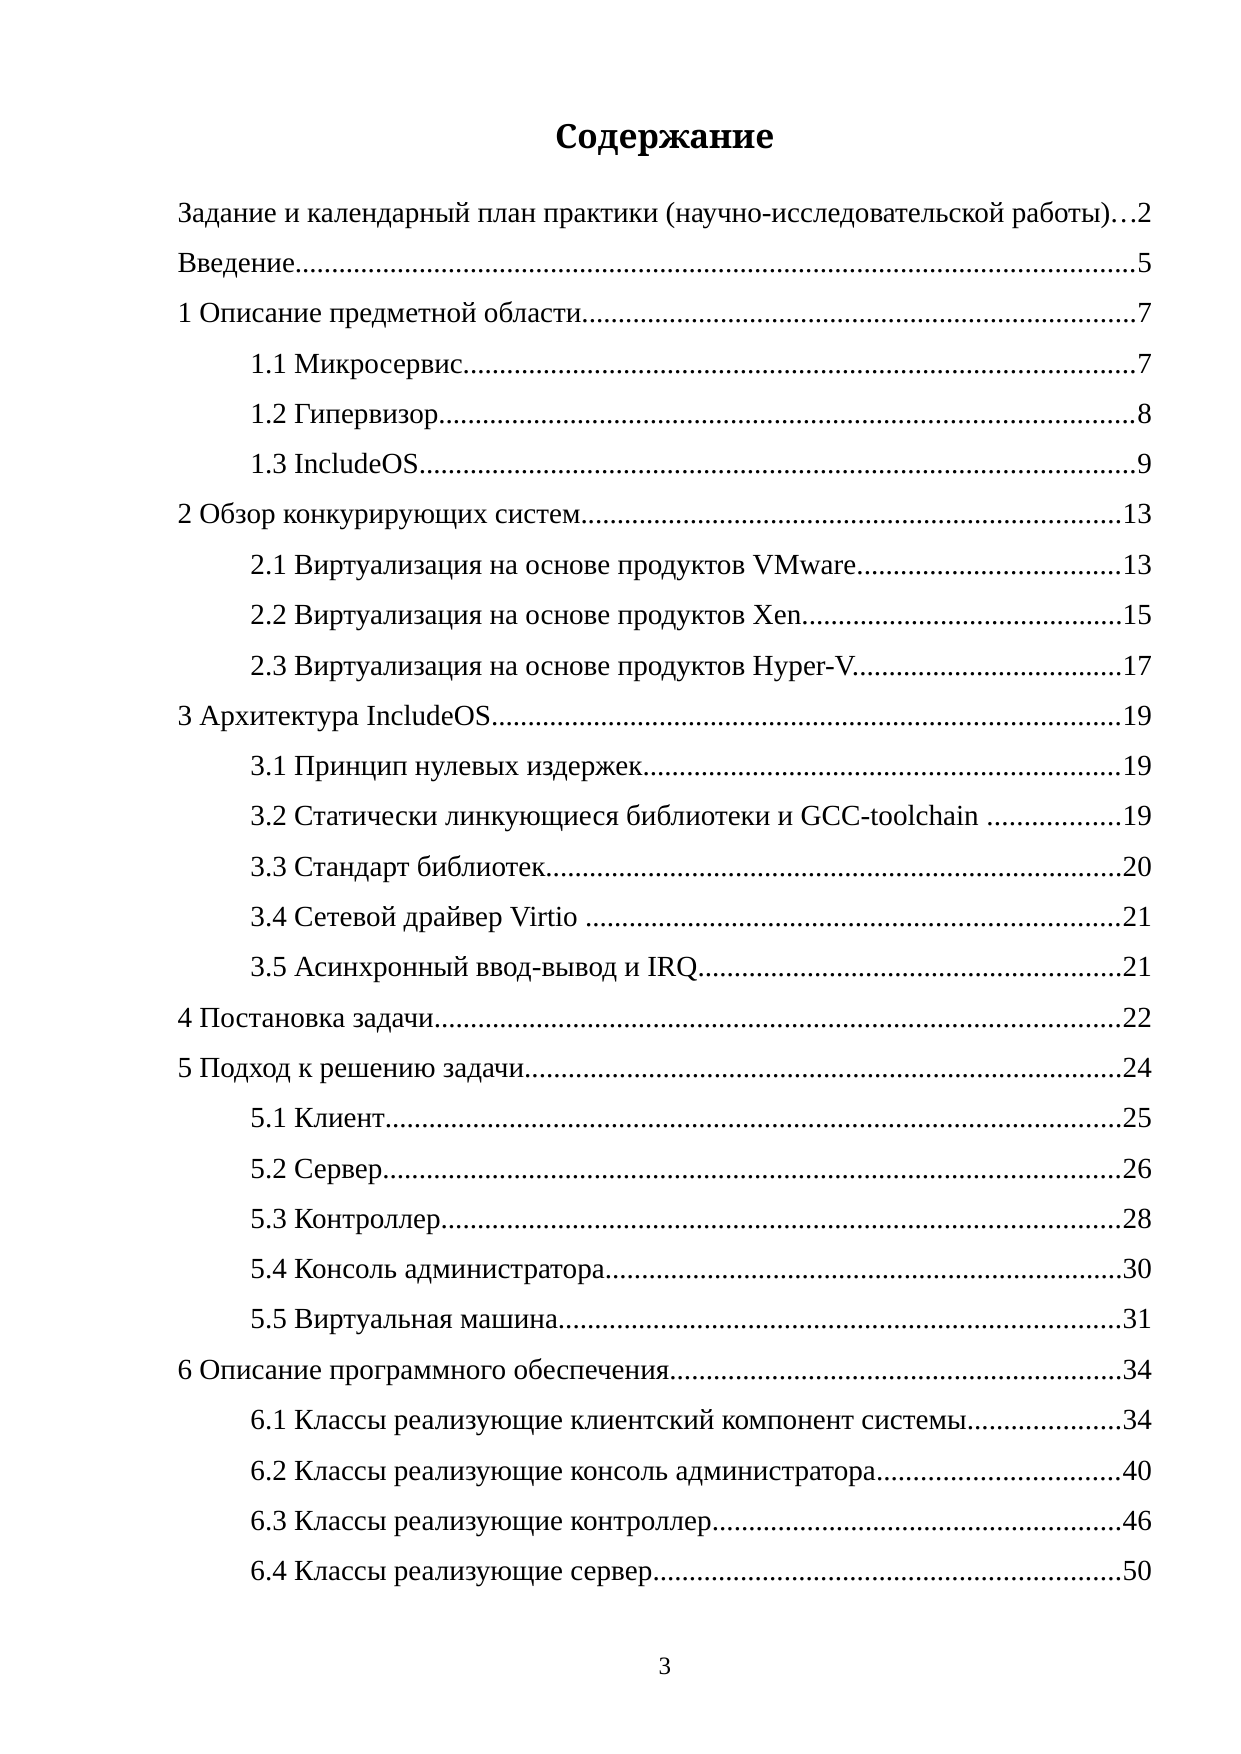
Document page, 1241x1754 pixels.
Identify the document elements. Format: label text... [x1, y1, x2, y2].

text 5.5 Виртуальная машина 31 [177, 1302, 1152, 1335]
text 1.2 Гипервизор 8 [177, 396, 1152, 429]
text 5.1 Клиент 25 [177, 1100, 1152, 1134]
text 3.4 Сетевой драйвер Virtio 21 [177, 899, 1152, 933]
text 4 Постановка задачи 22 [177, 1000, 1152, 1033]
text 1.1 Микросервис 7 [177, 346, 1152, 379]
text Введение 5 [177, 245, 1152, 279]
text 3.3 Стандарт библиотек 20 [177, 849, 1152, 882]
text 5 Подход к решению задачи 24 [177, 1050, 1152, 1084]
text 3.1 Принцип нулевых издержек 19 [177, 748, 1152, 782]
text 6.4 Классы реализующие сервер 50 [177, 1553, 1152, 1587]
text 3.5 Асинхронный ввод-вывод и IRQ 21 [177, 949, 1152, 983]
text 6.3 Классы реализующие контроллер 46 [177, 1503, 1152, 1536]
text 3.2 Статически линкующиеся библиотеки и GCC-toolchain 19 [177, 798, 1152, 832]
text 6.1 Классы реализующие клиентский компонент системы 34 [177, 1402, 1152, 1436]
text 3 Архитектура IncludeOS 19 [177, 698, 1152, 731]
text 2.1 Виртуализация на основе продуктов VMware. 13 [177, 547, 1152, 581]
text 5.3 Контроллер 28 [177, 1201, 1152, 1234]
text 5.4 Консоль администратора 30 [177, 1251, 1152, 1285]
text 1 Описание предметной области 7 [177, 295, 1152, 329]
text 5.2 Сервер 26 [177, 1151, 1152, 1184]
text 2.3 Виртуализация на основе продуктов Hyper-V. 17 [177, 648, 1152, 681]
text 2.2 Виртуализация на основе продуктов Xen. 15 [177, 597, 1152, 631]
text Задание и календарный план практики (научно-исследовательской работы) 2 [177, 195, 1152, 228]
text 1.3 IncludeOS 9 [177, 446, 1152, 480]
text 2 Обзор конкурирующих систем. 13 [177, 497, 1152, 530]
text 6.2 Классы реализующие консоль администратора 40 [177, 1453, 1152, 1486]
text 6 Описание программного обеспечения 34 [177, 1352, 1152, 1386]
subtitle Содержание [177, 118, 1152, 156]
